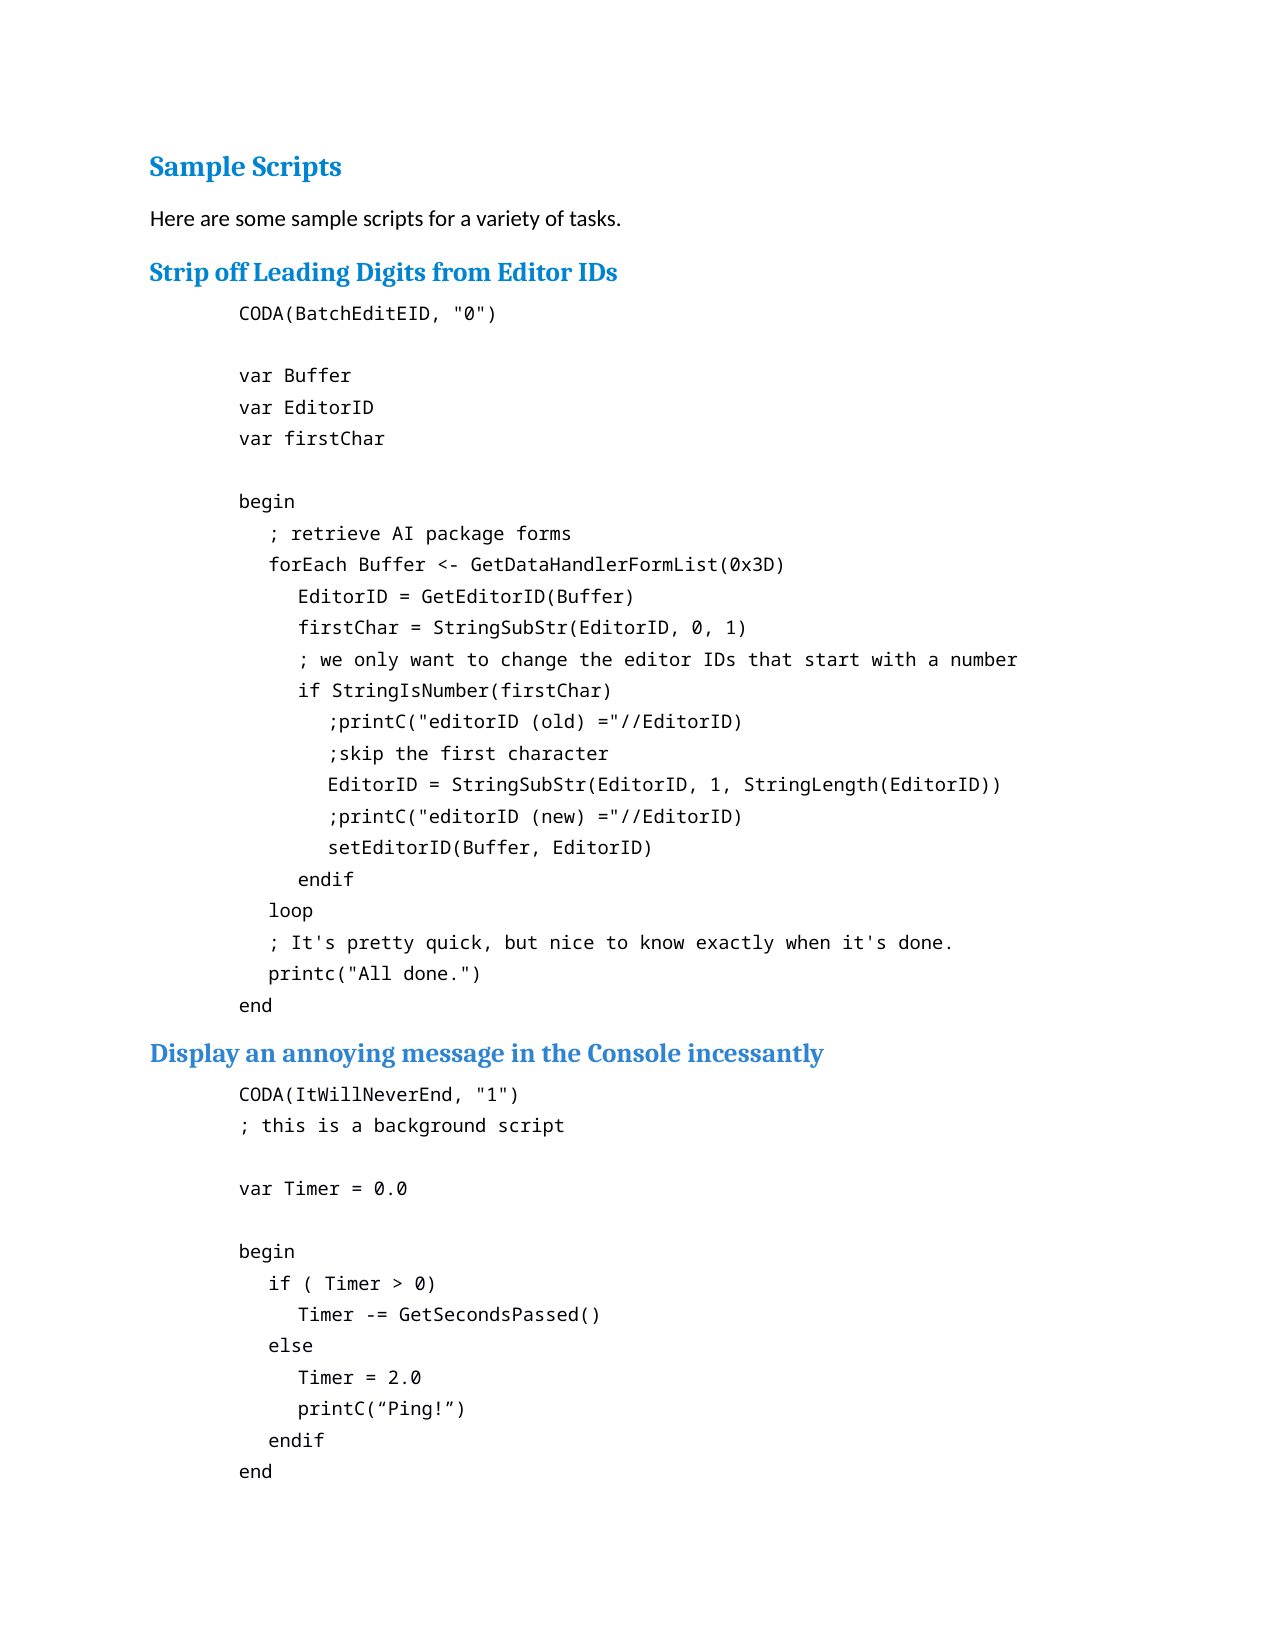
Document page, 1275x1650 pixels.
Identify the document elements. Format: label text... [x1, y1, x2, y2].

text if ( Timer > 0) [238, 1270, 1125, 1295]
text ; this is a background script [238, 1112, 1125, 1138]
text ; retrieve AI package forms [238, 520, 1125, 546]
text Timer = 2.0 [238, 1364, 1125, 1390]
text ; we only want to change the editor IDs that start with a number [238, 646, 1125, 671]
subtitle Sample Scripts [150, 150, 1125, 183]
text end [238, 992, 1125, 1017]
text firstChar = StringSubStr(EditorID, 0, 1) [238, 614, 1125, 640]
text var EditorID [238, 394, 1125, 420]
text ;skip the first character [238, 740, 1125, 766]
text CODA(BatchEditEID, "0") [238, 300, 1125, 325]
text var Timer = 0.0 [238, 1175, 1125, 1201]
text end [238, 1458, 1125, 1484]
text endif [238, 866, 1125, 892]
text else [238, 1333, 1125, 1358]
subtitle Strip off Leading Digits from Editor IDs [150, 257, 1125, 288]
text ;printC("editorID (old) ="//EditorID) [238, 709, 1125, 734]
text EditorID = StringSubStr(EditorID, 1, StringLength(EditorID)) [238, 772, 1125, 797]
text printc("All done.") [238, 961, 1125, 986]
text Here are some sample scripts for a variety of tasks. [150, 204, 1125, 232]
text var firstChar [238, 426, 1125, 451]
text EditorID = GetEditorID(Buffer) [238, 583, 1125, 608]
text var Buffer [238, 363, 1125, 388]
text setEditorID(Buffer, EditorID) [238, 835, 1125, 860]
text ; It's pretty quick, but nice to know exactly when it's done. [238, 929, 1125, 954]
text begin [238, 1238, 1125, 1264]
text endif [238, 1427, 1125, 1453]
text forEach Buffer <- GetDataHandlerFormList(0x3D) [238, 552, 1125, 577]
text printC(“Ping!”) [238, 1396, 1125, 1421]
text ;printC("editorID (new) ="//EditorID) [238, 803, 1125, 829]
subtitle Display an annoying message in the Console incessantly [150, 1038, 1125, 1069]
text begin [238, 489, 1125, 514]
text CODA(ItWillNeverEnd, "1") [238, 1081, 1125, 1107]
text if StringIsNumber(firstChar) [238, 677, 1125, 703]
text Timer -= GetSecondsPassed() [238, 1301, 1125, 1327]
text loop [238, 898, 1125, 923]
